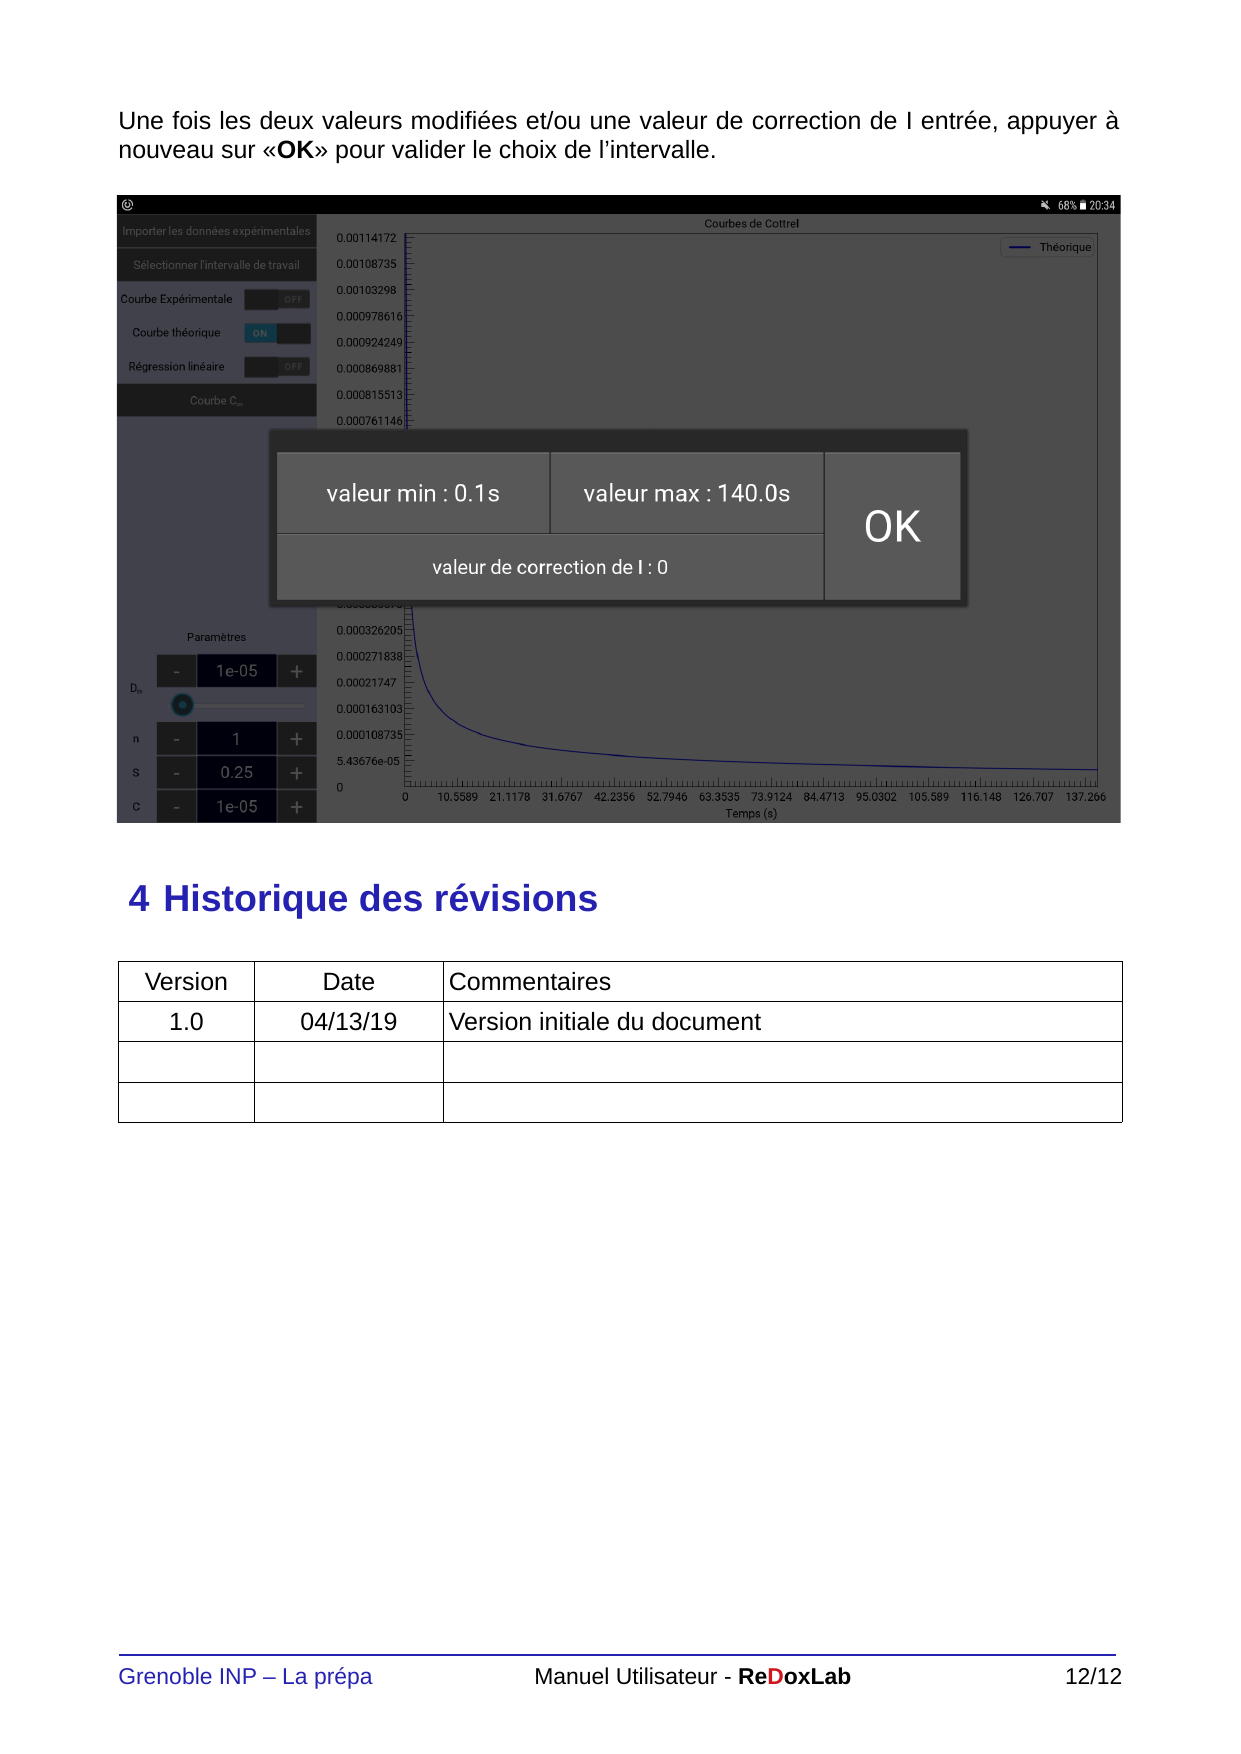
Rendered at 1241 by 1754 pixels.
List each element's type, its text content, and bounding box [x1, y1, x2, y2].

table_cell Version initiale du document [444, 1002, 1122, 1041]
table_cell [444, 1042, 1122, 1082]
picture [116, 195, 1121, 823]
table_header Commentaires [444, 962, 1122, 1001]
table_cell [255, 1042, 443, 1082]
table_cell [119, 1042, 254, 1082]
table_header Date [255, 962, 443, 1001]
text Une fois les deux valeurs modifiées et/ou une valeur de correction de I entrée, appuyer à nouveau sur «OK» pour valider le choix de l’intervalle. [118, 106, 1122, 164]
table_header Version [119, 962, 254, 1001]
table_cell [444, 1083, 1122, 1122]
subtitle Historique des révisions [118, 876, 1122, 919]
table_cell 1.0 [119, 1002, 254, 1041]
table_cell [255, 1083, 443, 1122]
table_cell [119, 1083, 254, 1122]
table_cell 13/04/19 [255, 1002, 443, 1041]
